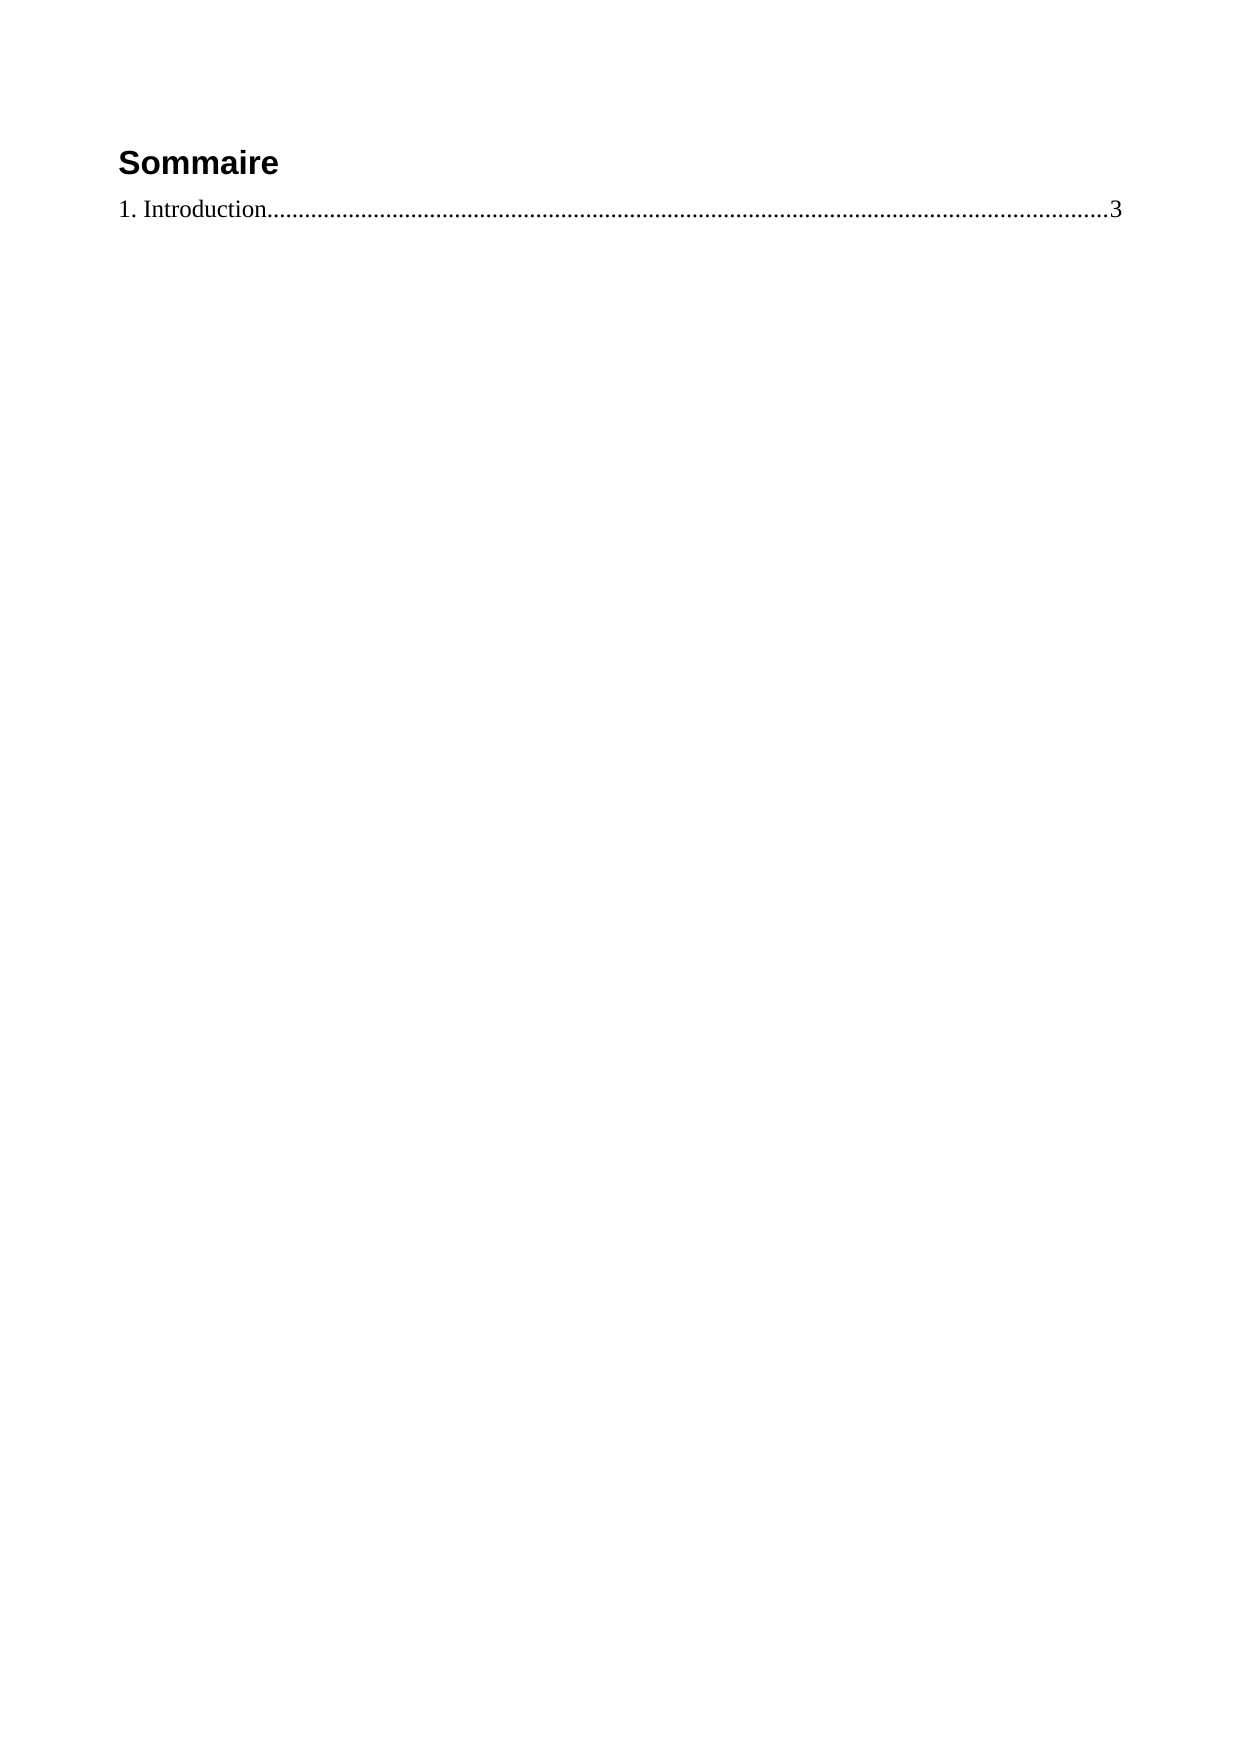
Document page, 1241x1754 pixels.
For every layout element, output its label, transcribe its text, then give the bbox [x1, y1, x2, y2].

subtitle Sommaire [118, 143, 1122, 182]
text 1. Introduction 3 [118, 194, 1122, 223]
